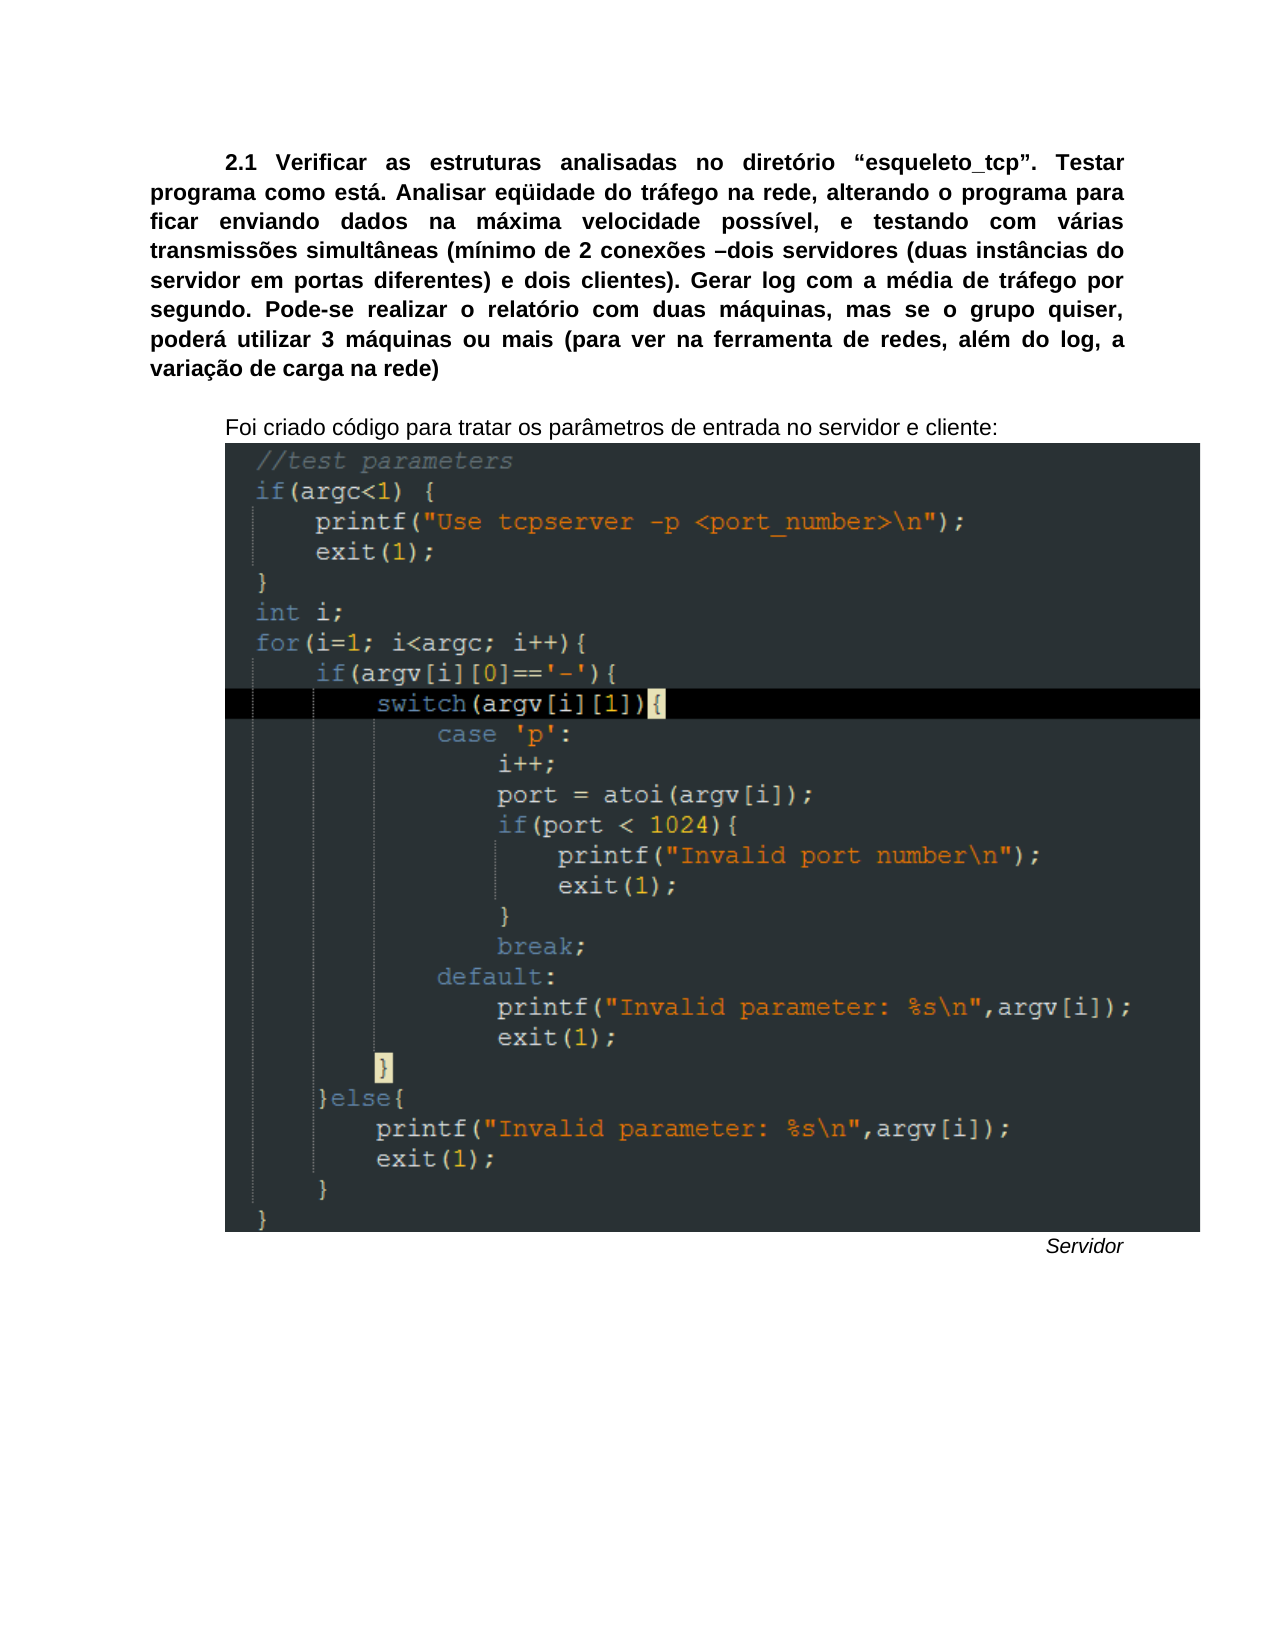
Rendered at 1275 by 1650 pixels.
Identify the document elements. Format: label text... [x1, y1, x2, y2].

picture [225, 443, 1200, 1232]
text Servidor [150, 1235, 1125, 1258]
text 2.1 Verificar as estruturas analisadas no diretório “esqueleto_tcp”. Testar programa como está. Analisar eqüidade do tráfego na rede, alterando o programa para ficar enviando dados na máxima velocidade possível, e testando com várias transmissões simultâneas (mínimo de 2 conexões –dois servidores (duas instâncias do servidor em portas diferentes) e dois clientes). Gerar log com a média de tráfego por segundo. Pode-se realizar o relatório com duas máquinas, mas se o grupo quiser, poderá utilizar 3 máquinas ou mais (para ver na ferramenta de redes, além do log, a variação de carga na rede) [150, 150, 1125, 381]
text Foi criado código para tratar os parâmetros de entrada no servidor e cliente: [150, 414, 1125, 440]
